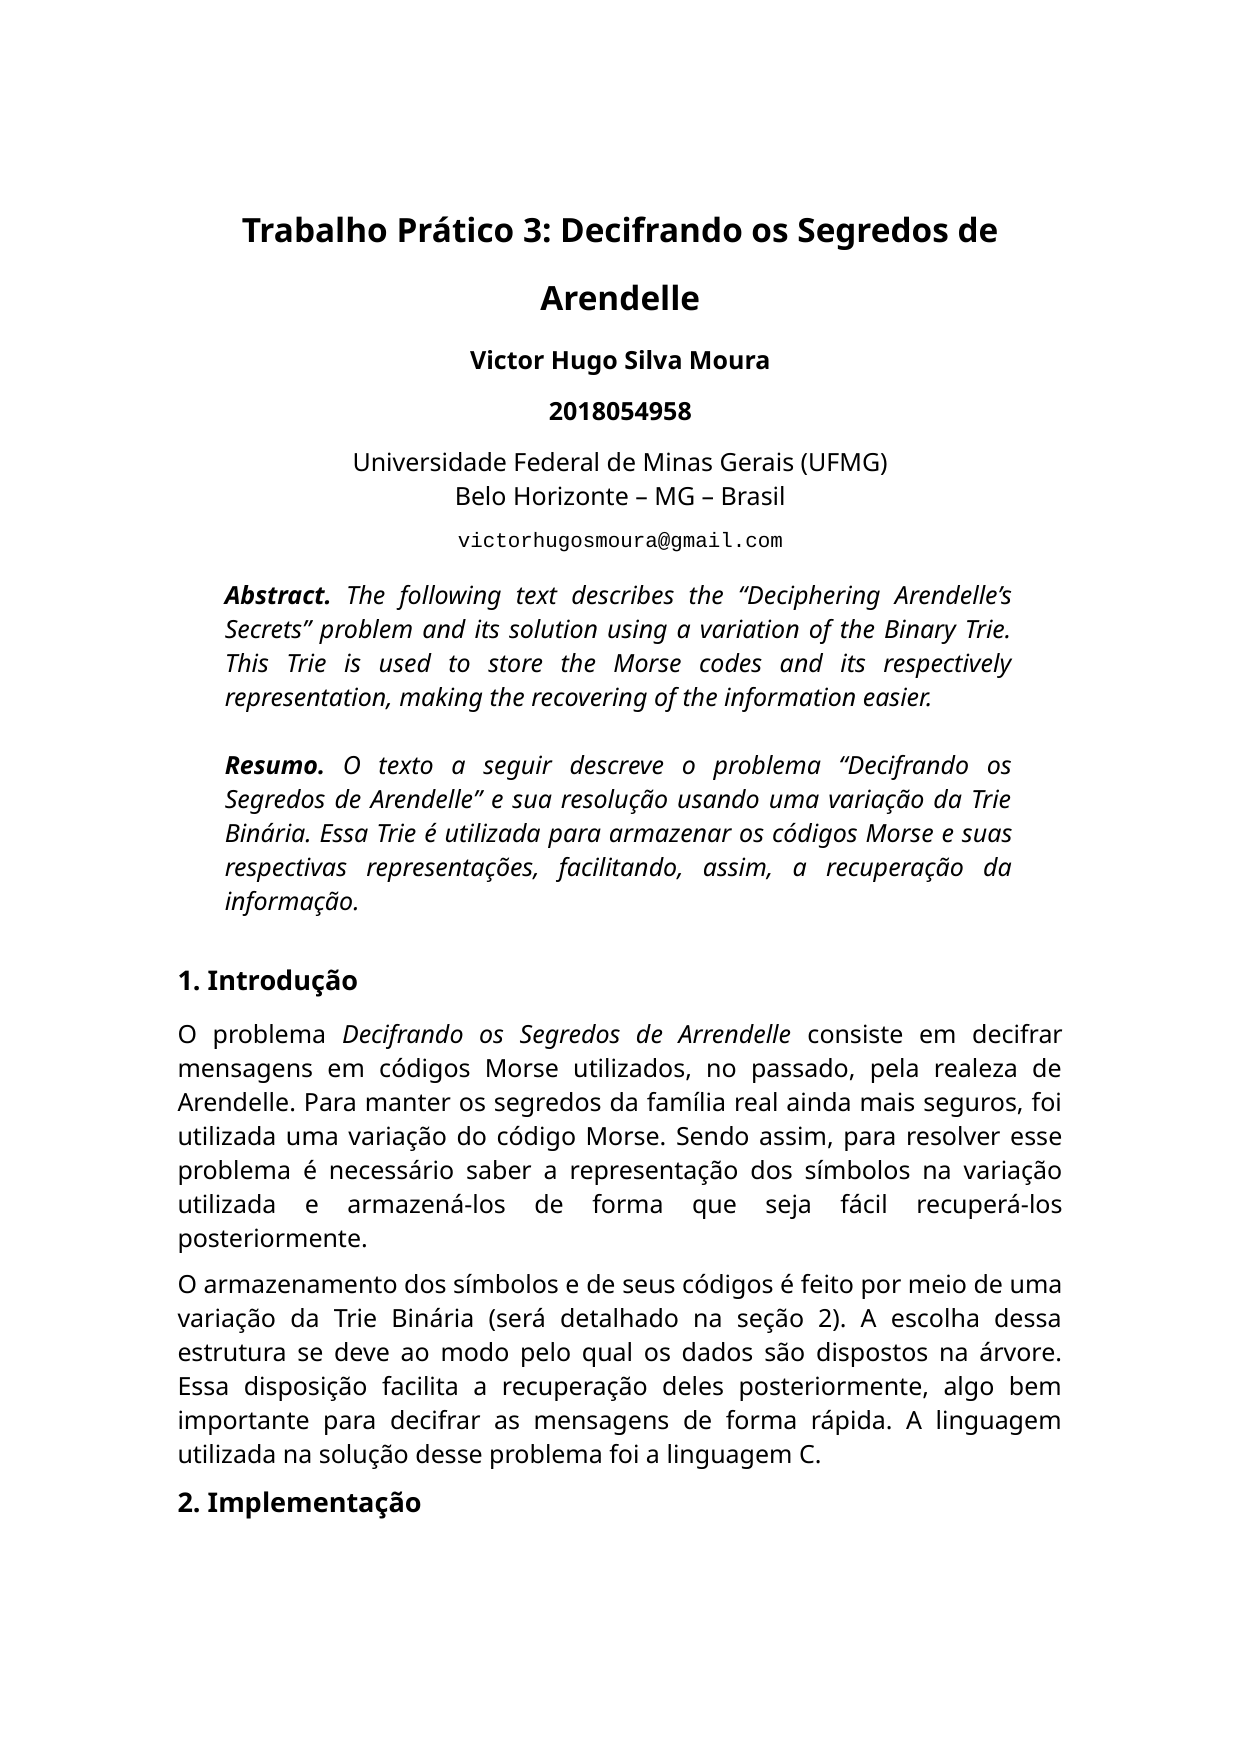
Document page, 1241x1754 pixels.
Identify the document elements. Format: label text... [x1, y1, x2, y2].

text Victor Hugo Silva Moura [177, 343, 1063, 377]
text Resumo. O texto a seguir descreve o problema “Decifrando os Segredos de Arendelle” e sua resolução usando uma variação da Trie Binária. Essa Trie é utilizada para armazenar os códigos Morse e suas respectivas representações, facilitando, assim, a recuperação da informação. [177, 748, 1016, 918]
text Belo Horizonte – MG – Brasil [177, 479, 1063, 513]
text O problema Decifrando os Segredos de Arrendelle consiste em decifrar mensagens em códigos Morse utilizados, no passado, pela realeza de Arendelle. Para manter os segredos da família real ainda mais seguros, foi utilizada uma variação do código Morse. Sendo assim, para resolver esse problema é necessário saber a representação dos símbolos na variação utilizada e armazená-los de forma que seja fácil recuperá-los posteriormente. [177, 1016, 1063, 1255]
text victorhugosmoura@gmail.com [177, 530, 1063, 554]
text O armazenamento dos símbolos e de seus códigos é feito por meio de uma variação da Trie Binária (será detalhado na seção 2). A escolha dessa estrutura se deve ao modo pelo qual os dados são dispostos na árvore. Essa disposição facilita a recuperação deles posteriormente, algo bem importante para decifrar as mensagens de forma rápida. A linguagem utilizada na solução desse problema foi a linguagem C. [177, 1267, 1063, 1471]
text Abstract. The following text describes the “Deciphering Arendelle’s Secrets” problem and its solution using a variation of the Binary Trie. This Trie is used to store the Morse codes and its respectively representation, making the recovering of the information easier. [177, 577, 1016, 714]
text 2018054958 [177, 394, 1063, 428]
text Universidade Federal de Minas Gerais (UFMG) [177, 445, 1063, 479]
text 1. Introdução [177, 961, 1063, 998]
text 2. Implementação [177, 1483, 1063, 1520]
text Trabalho Prático 3: Decifrando os Segredos de Arendelle [177, 207, 1063, 320]
